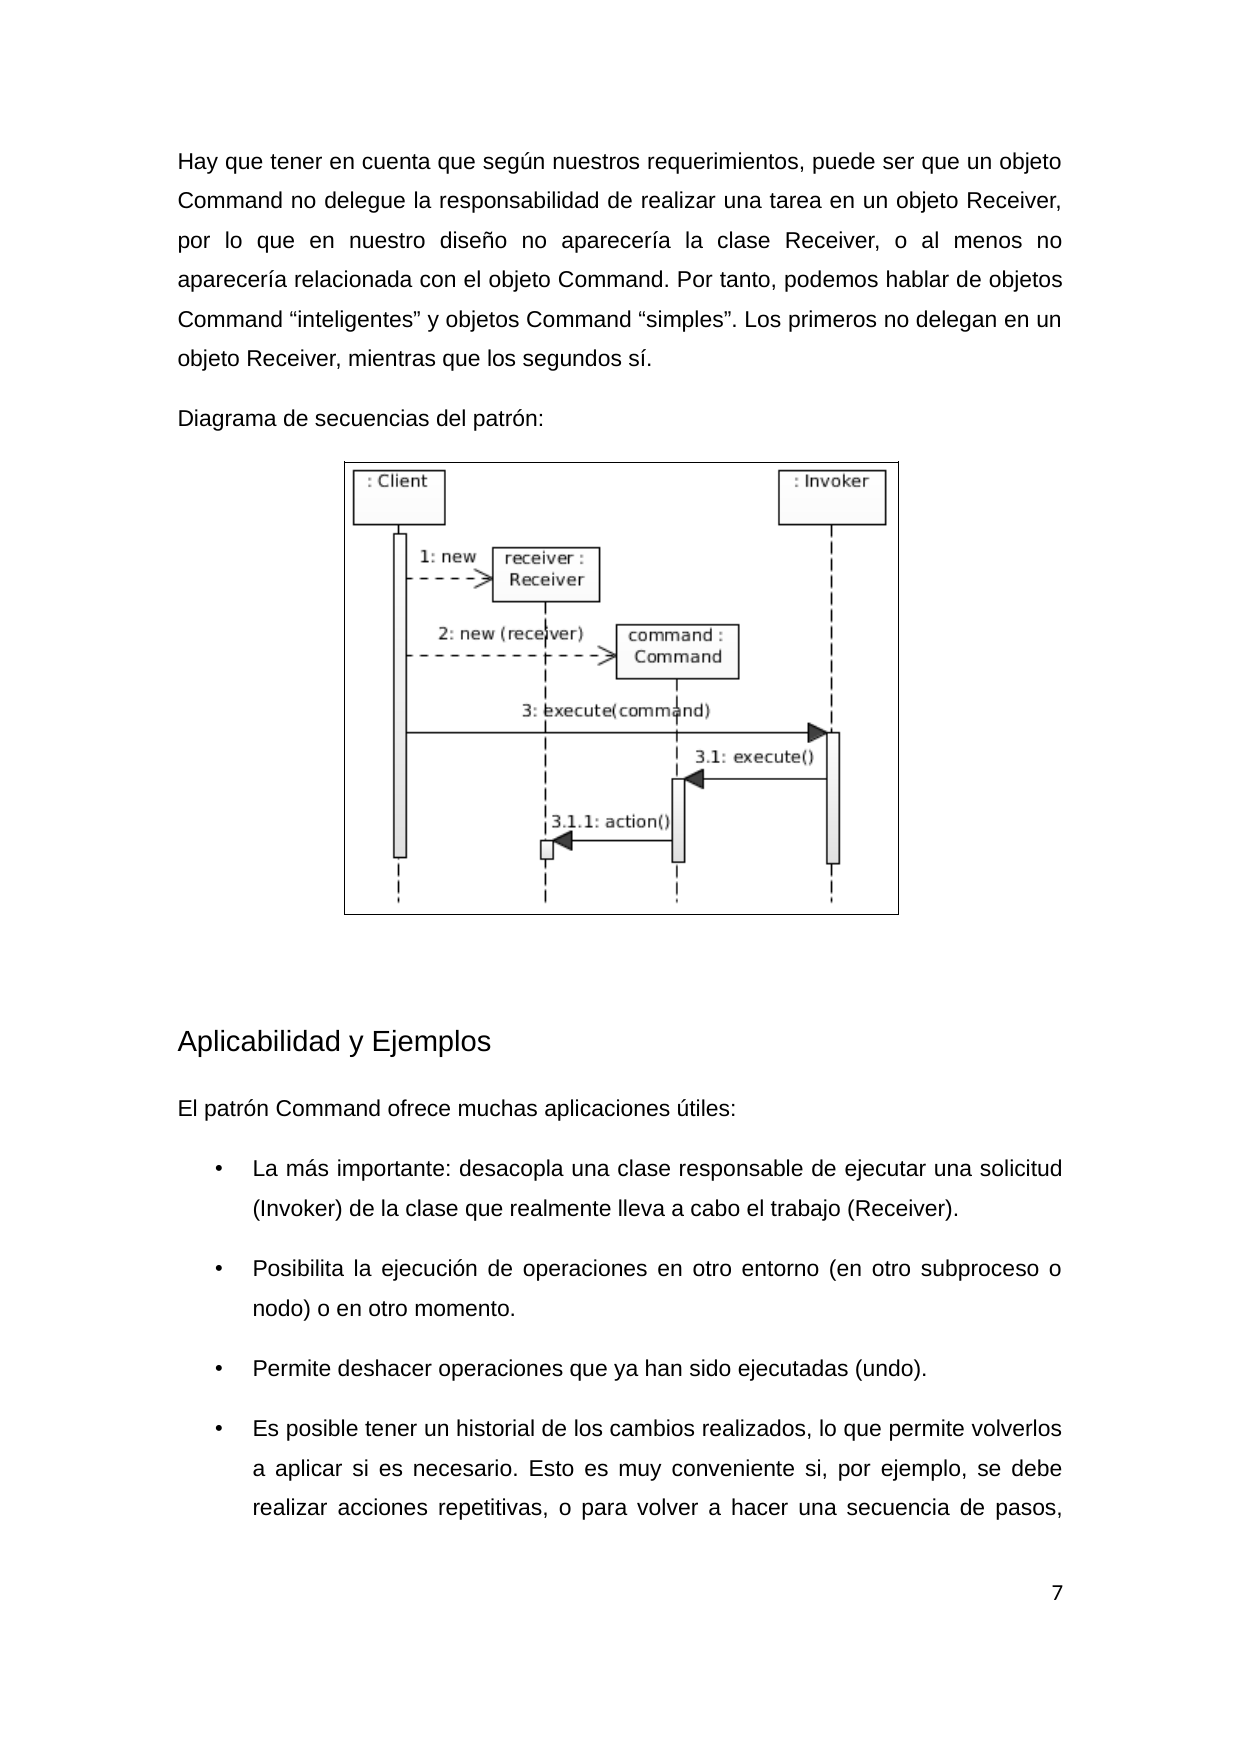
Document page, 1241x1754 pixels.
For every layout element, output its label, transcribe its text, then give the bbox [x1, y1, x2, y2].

list Permite deshacer operaciones que ya han sido ejecutadas (undo). [215, 1355, 1063, 1381]
list Es posible tener un historial de los cambios realizados, lo que permite volverlos a aplicar si es necesario. Esto es muy conveniente si, por ejemplo, se debe realizar acciones repetitivas, o para volver a hacer una secuencia de pasos, [215, 1415, 1063, 1521]
list Diagrama de secuencias del patrón: [177, 405, 1063, 432]
text El patrón Command ofrece muchas aplicaciones útiles: [177, 1095, 1063, 1121]
list La más importante: desacopla una clase responsable de ejecutar una solicitud (Invoker) de la clase que realmente lleva a cabo el trabajo (Receiver). [215, 1155, 1063, 1221]
picture [347, 464, 896, 911]
list Hay que tener en cuenta que según nuestros requerimientos, puede ser que un objeto Command no delegue la responsabilidad de realizar una tarea en un objeto Receiver, por lo que en nuestro diseño no aparecería la clase Receiver, o al menos no aparecería relacionada con el objeto Command. Por tanto, podemos hablar de objetos Command “inteligentes” y objetos Command “simples”. Los primeros no delegan en un objeto Receiver, mientras que los segundos sí. [177, 148, 1063, 371]
text Aplicabilidad y Ejemplos [177, 1024, 1063, 1057]
list Posibilita la ejecución de operaciones en otro entorno (en otro subproceso o nodo) o en otro momento. [215, 1255, 1063, 1321]
